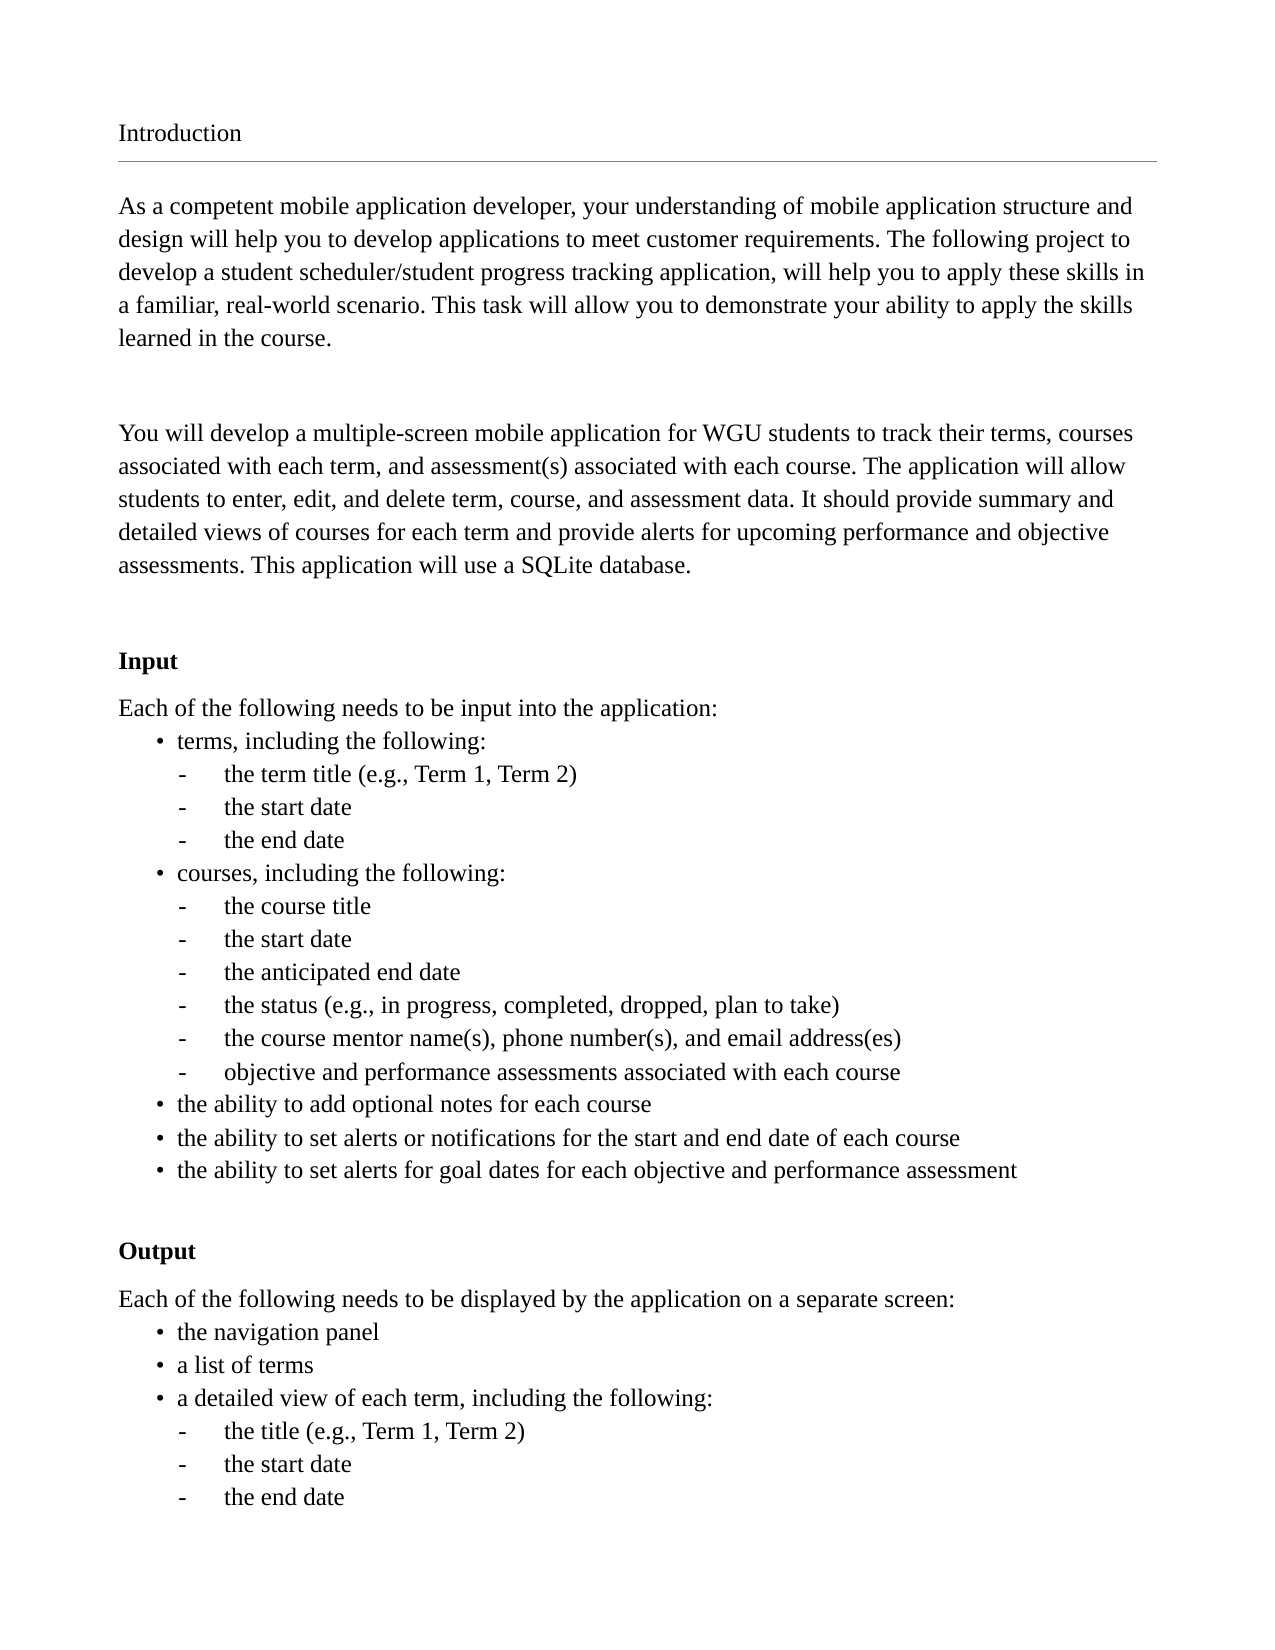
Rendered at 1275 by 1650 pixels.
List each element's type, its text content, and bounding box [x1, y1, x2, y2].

text - the end date [178, 825, 1157, 854]
text - the end date [178, 1482, 1157, 1511]
text Output [118, 1236, 1157, 1265]
text Each of the following needs to be input into the application: [118, 693, 1157, 722]
text - the course title [178, 891, 1157, 920]
text Each of the following needs to be displayed by the application on a separate screen: [118, 1284, 1157, 1313]
text - the course mentor name(s), phone number(s), and email address(es) [178, 1023, 1157, 1052]
text • the navigation panel [156, 1317, 1157, 1346]
text • the ability to set alerts for goal dates for each objective and performance assessment [156, 1156, 1157, 1184]
text • courses, including the following: [156, 858, 1157, 887]
text - the anticipated end date [178, 957, 1157, 986]
text - the term title (e.g., Term 1, Term 2) [178, 759, 1157, 788]
text - the title (e.g., Term 1, Term 2) [178, 1416, 1157, 1445]
text - the start date [178, 924, 1157, 953]
text • the ability to set alerts or notifications for the start and end date of each course [156, 1123, 1157, 1151]
text Introduction [118, 118, 1157, 147]
text - the start date [178, 1449, 1157, 1478]
text As a competent mobile application developer, your understanding of mobile application structure and design will help you to develop applications to meet customer requirements. The following project to develop a student scheduler/student progress tracking application, will help you to apply these skills in a familiar, real-world scenario. This task will allow you to demonstrate your ability to apply the skills learned in the course. [118, 191, 1157, 352]
text - the start date [178, 792, 1157, 821]
text - the status (e.g., in progress, completed, dropped, plan to take) [178, 991, 1157, 1019]
text • the ability to add optional notes for each course [156, 1089, 1157, 1118]
text • terms, including the following: [156, 726, 1157, 755]
text Input [118, 646, 1157, 674]
text • a list of terms [156, 1350, 1157, 1379]
text - objective and performance assessments associated with each course [178, 1057, 1157, 1085]
text • a detailed view of each term, including the following: [156, 1383, 1157, 1412]
text You will develop a multiple-screen mobile application for WGU students to track their terms, courses associated with each term, and assessment(s) associated with each course. The application will allow students to enter, edit, and delete term, course, and assessment data. It should provide summary and detailed views of courses for each term and provide alerts for upcoming performance and objective assessments. This application will use a SQLite database. [118, 418, 1157, 579]
